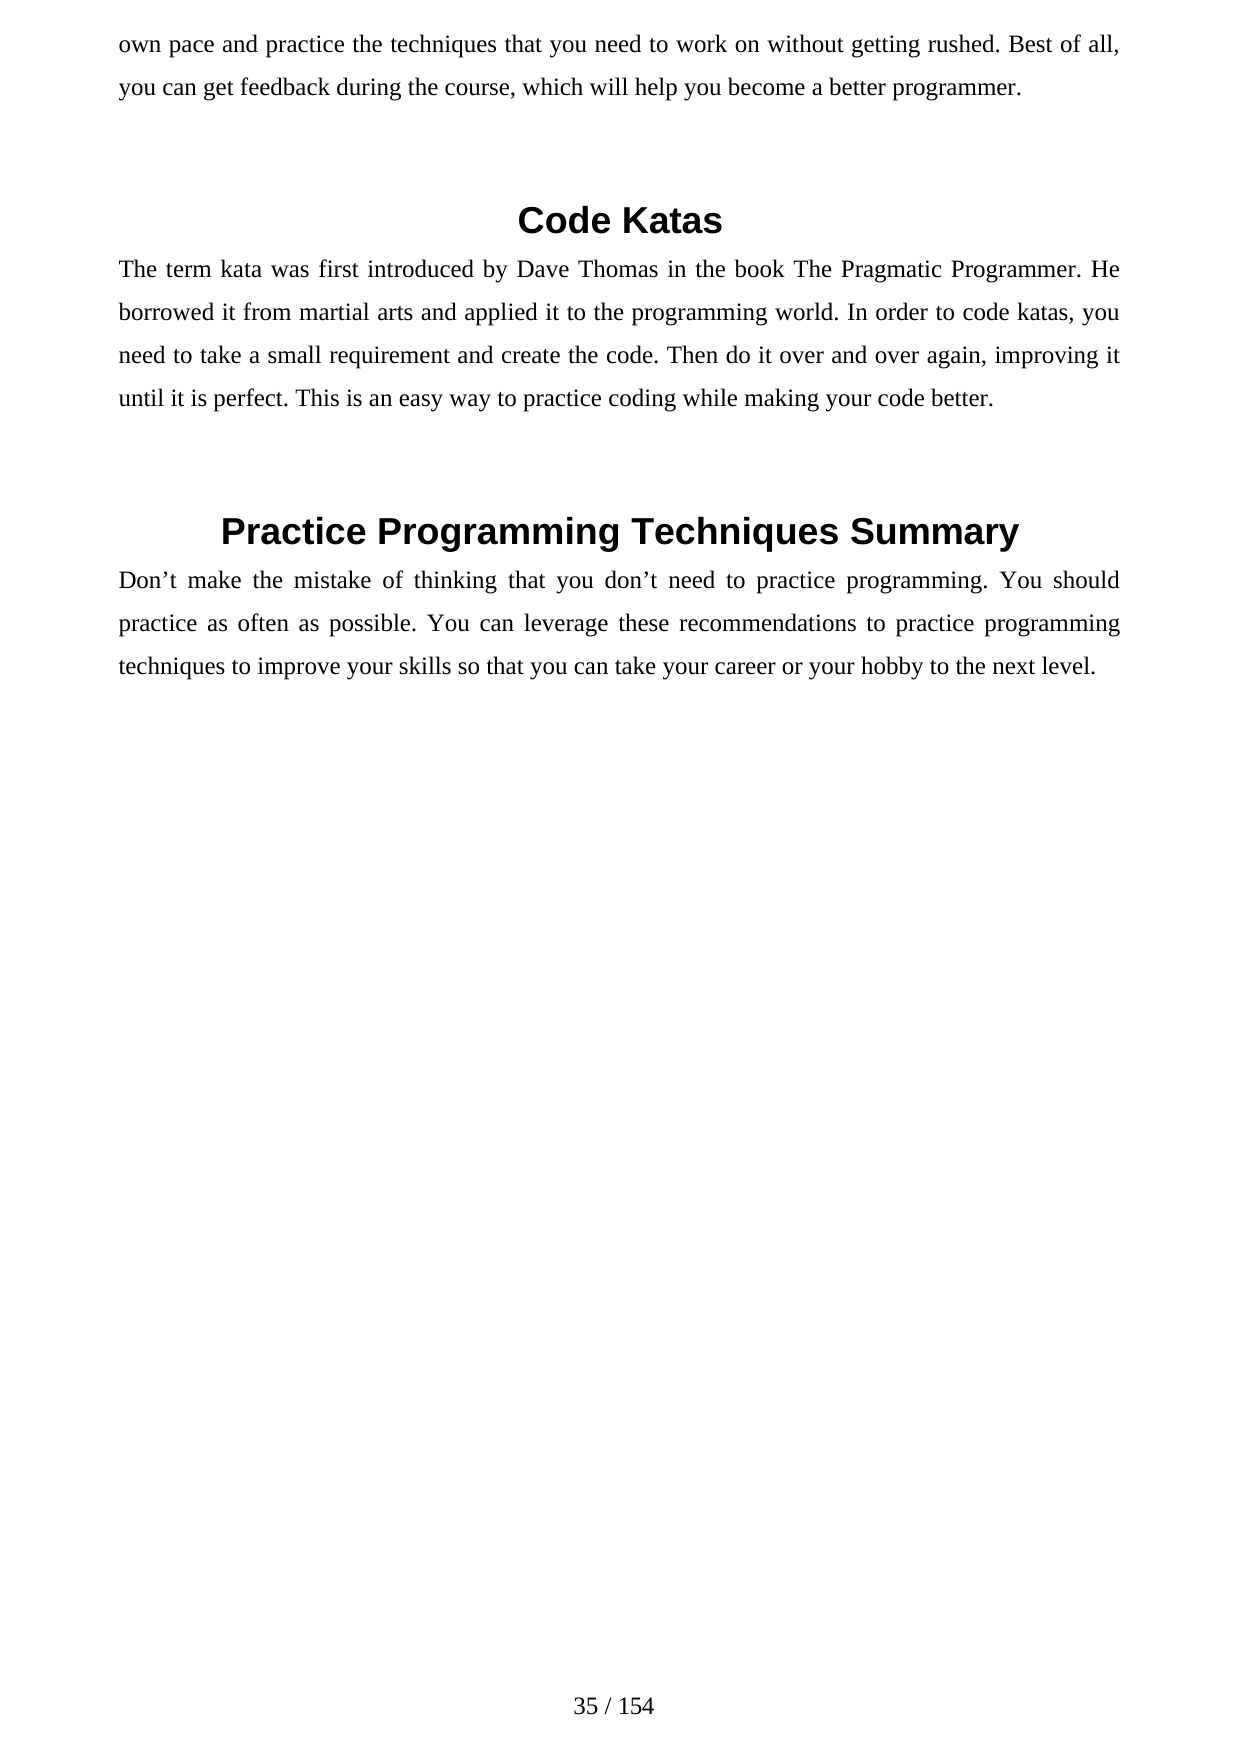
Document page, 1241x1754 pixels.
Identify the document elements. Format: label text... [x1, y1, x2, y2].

text Don’t make the mistake of thinking that you don’t need to practice programming. You should practice as often as possible. You can leverage these recommendations to practice programming techniques to improve your skills so that you can take your career or your hobby to the next level. [118, 565, 1121, 680]
subtitle Practice Programming Techniques Summary [29, 509, 1211, 552]
text The term kata was first introduced by Dave Thomas in the book The Pragmatic Programmer. He borrowed it from martial arts and applied it to the programming world. In order to code katas, you need to take a small requirement and create the code. Then do it over and over again, improving it until it is perfect. This is an easy way to practice coding while making your code better. [118, 254, 1121, 412]
subtitle Code Katas [30, 198, 1211, 241]
text own pace and practice the techniques that you need to work on without getting rushed. Best of all, you can get feedback during the course, which will help you become a better programmer. [118, 29, 1121, 101]
